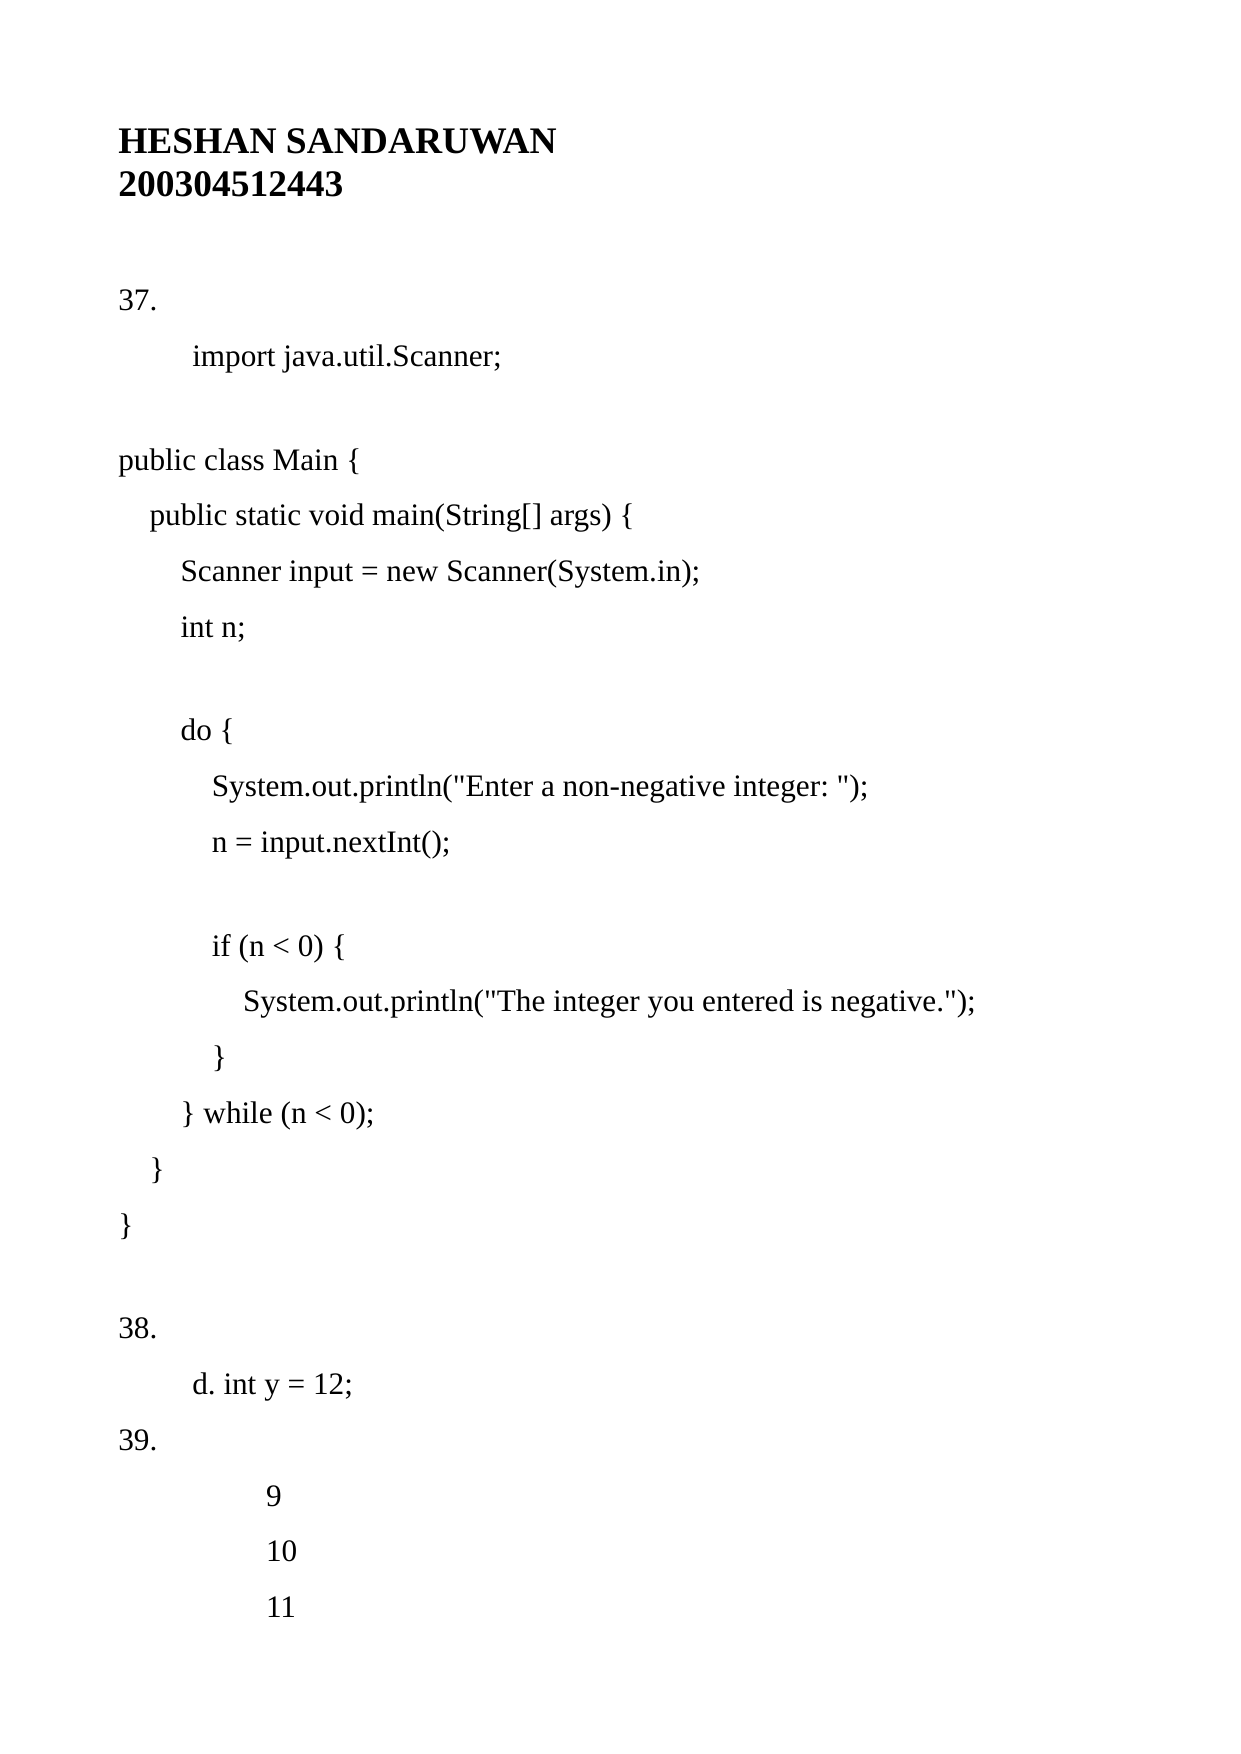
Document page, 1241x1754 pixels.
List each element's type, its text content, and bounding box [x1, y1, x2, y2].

text n = input.nextInt(); [118, 823, 1122, 859]
text public static void main(String[] args) { [118, 497, 1122, 532]
text public class Main { [118, 441, 1122, 477]
text } [118, 1038, 1122, 1074]
text } while (n < 0); [118, 1094, 1122, 1130]
text } [118, 1206, 1122, 1242]
text 10 [118, 1533, 1122, 1569]
text 11 [118, 1588, 1122, 1624]
text 38. [118, 1309, 1122, 1345]
text do { [118, 712, 1122, 748]
text System.out.println("The integer you entered is negative."); [118, 983, 1122, 1018]
text 9 [118, 1477, 1122, 1513]
text 39. [118, 1421, 1122, 1457]
text } [118, 1150, 1122, 1186]
text import java.util.Scanner; [118, 337, 1122, 373]
text int n; [118, 608, 1122, 644]
text System.out.println("Enter a non-negative integer: "); [118, 767, 1122, 803]
text if (n < 0) { [118, 927, 1122, 963]
text 37. [118, 281, 1122, 317]
text d. int y = 12; [118, 1365, 1122, 1401]
text Scanner input = new Scanner(System.in); [118, 552, 1122, 588]
